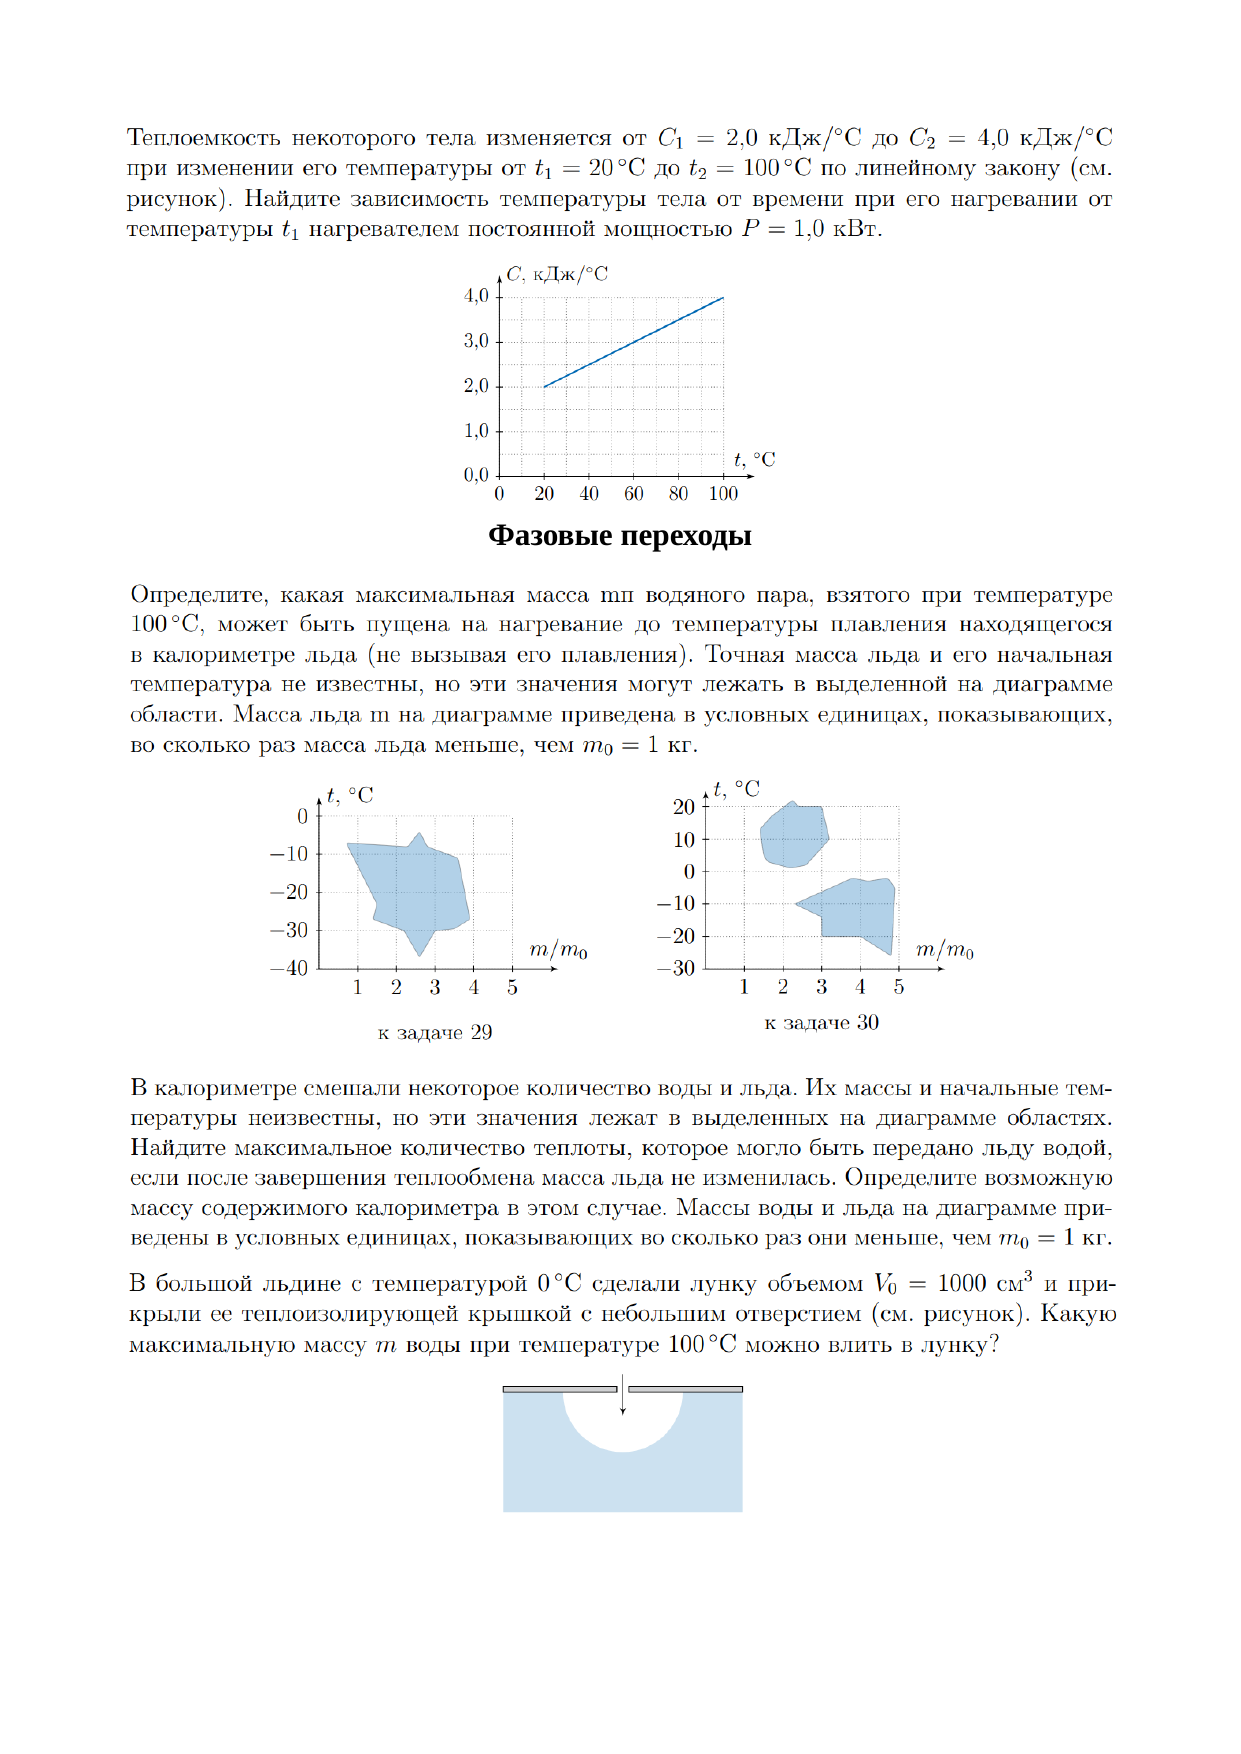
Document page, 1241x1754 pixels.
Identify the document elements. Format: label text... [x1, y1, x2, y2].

text Фазовые переходы [118, 516, 1122, 552]
picture [118, 575, 1123, 1529]
picture [118, 118, 1123, 516]
